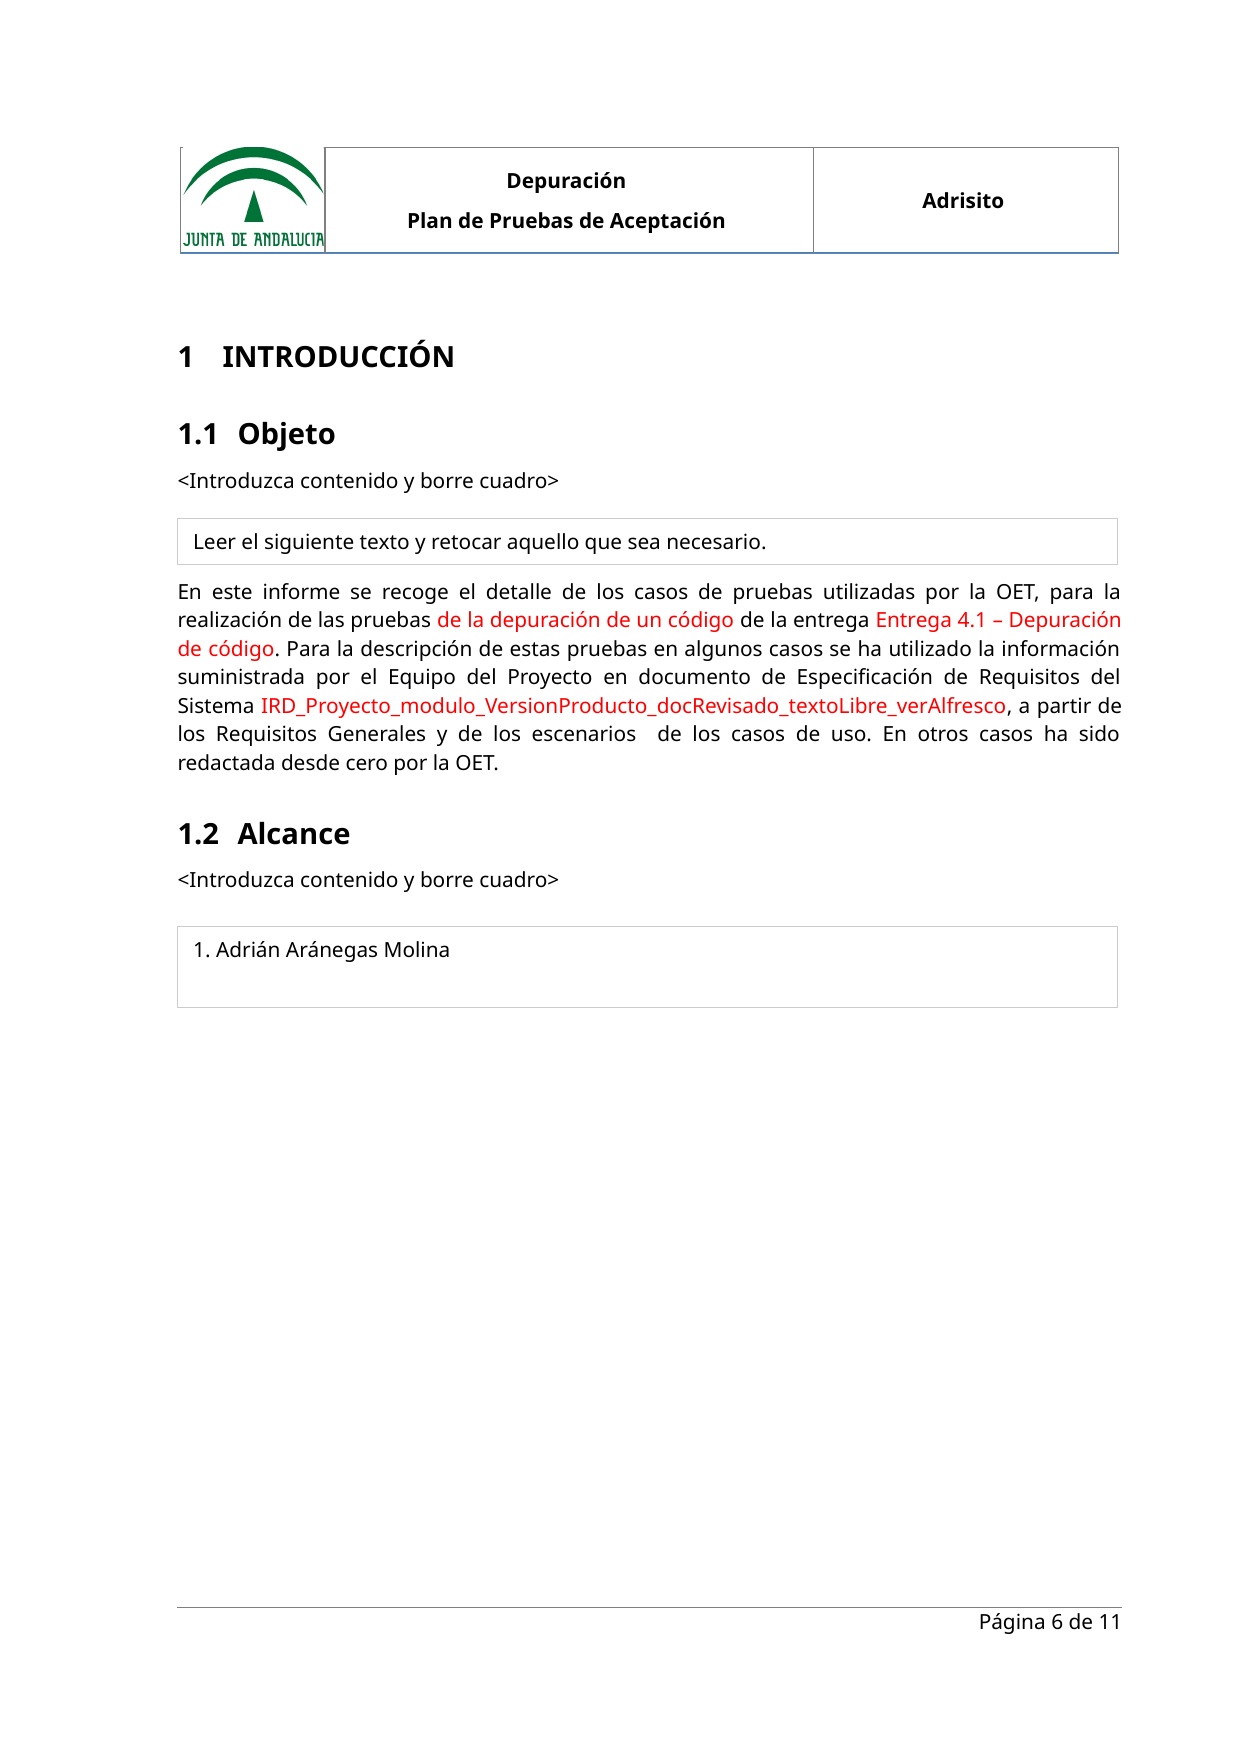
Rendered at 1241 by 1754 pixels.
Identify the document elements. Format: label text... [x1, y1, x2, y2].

subtitle INTRODUCCIÓN [177, 336, 1122, 376]
subtitle Alcance [177, 813, 1122, 853]
picture [183, 147, 324, 246]
text <Introduzca contenido y borre cuadro> [177, 466, 1122, 494]
text En este informe se recoge el detalle de los casos de pruebas utilizadas por la OET, para la realización de las pruebas de la depuración de un código de la entrega Entrega 4.1 – Depuración de código. Para la descripción de estas pruebas en algunos casos se ha utilizado la información suministrada por el Equipo del Proyecto en documento de Especificación de Requisitos del Sistema IRD_Proyecto_modulo_VersionProducto_docRevisado_textoLibre_verAlfresco, a partir de los Requisitos Generales y de los escenarios de los casos de uso. En otros casos ha sido redactada desde cero por la OET. [177, 577, 1122, 776]
text 1. Adrián Aránegas Molina [193, 936, 1102, 964]
text <Introduzca contenido y borre cuadro> [177, 865, 1122, 893]
subtitle Objeto [177, 414, 1122, 453]
text Leer el siguiente texto y retocar aquello que sea necesario. [193, 527, 1102, 556]
